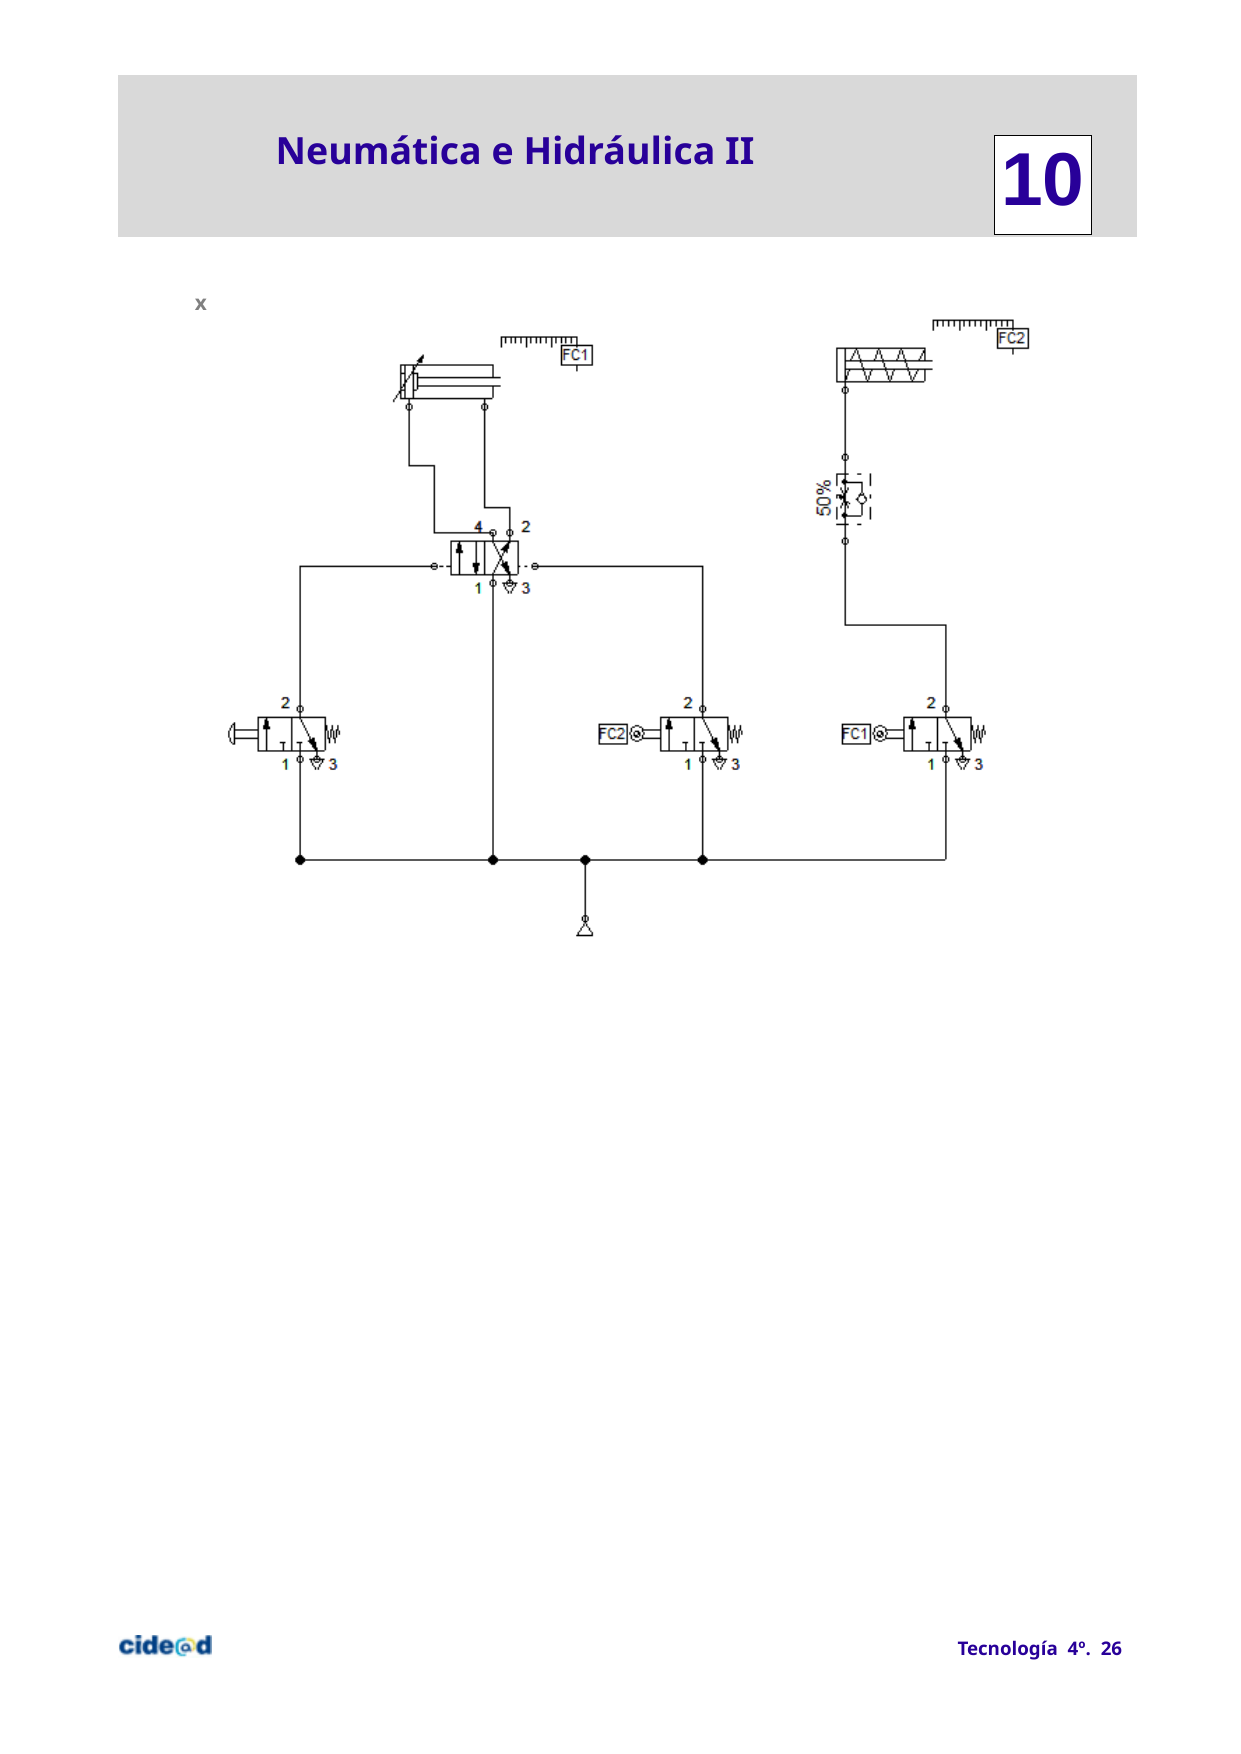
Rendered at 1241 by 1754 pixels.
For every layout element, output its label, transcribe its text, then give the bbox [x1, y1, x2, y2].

text x [118, 288, 1122, 942]
picture [206, 310, 1046, 942]
picture [118, 1635, 212, 1658]
